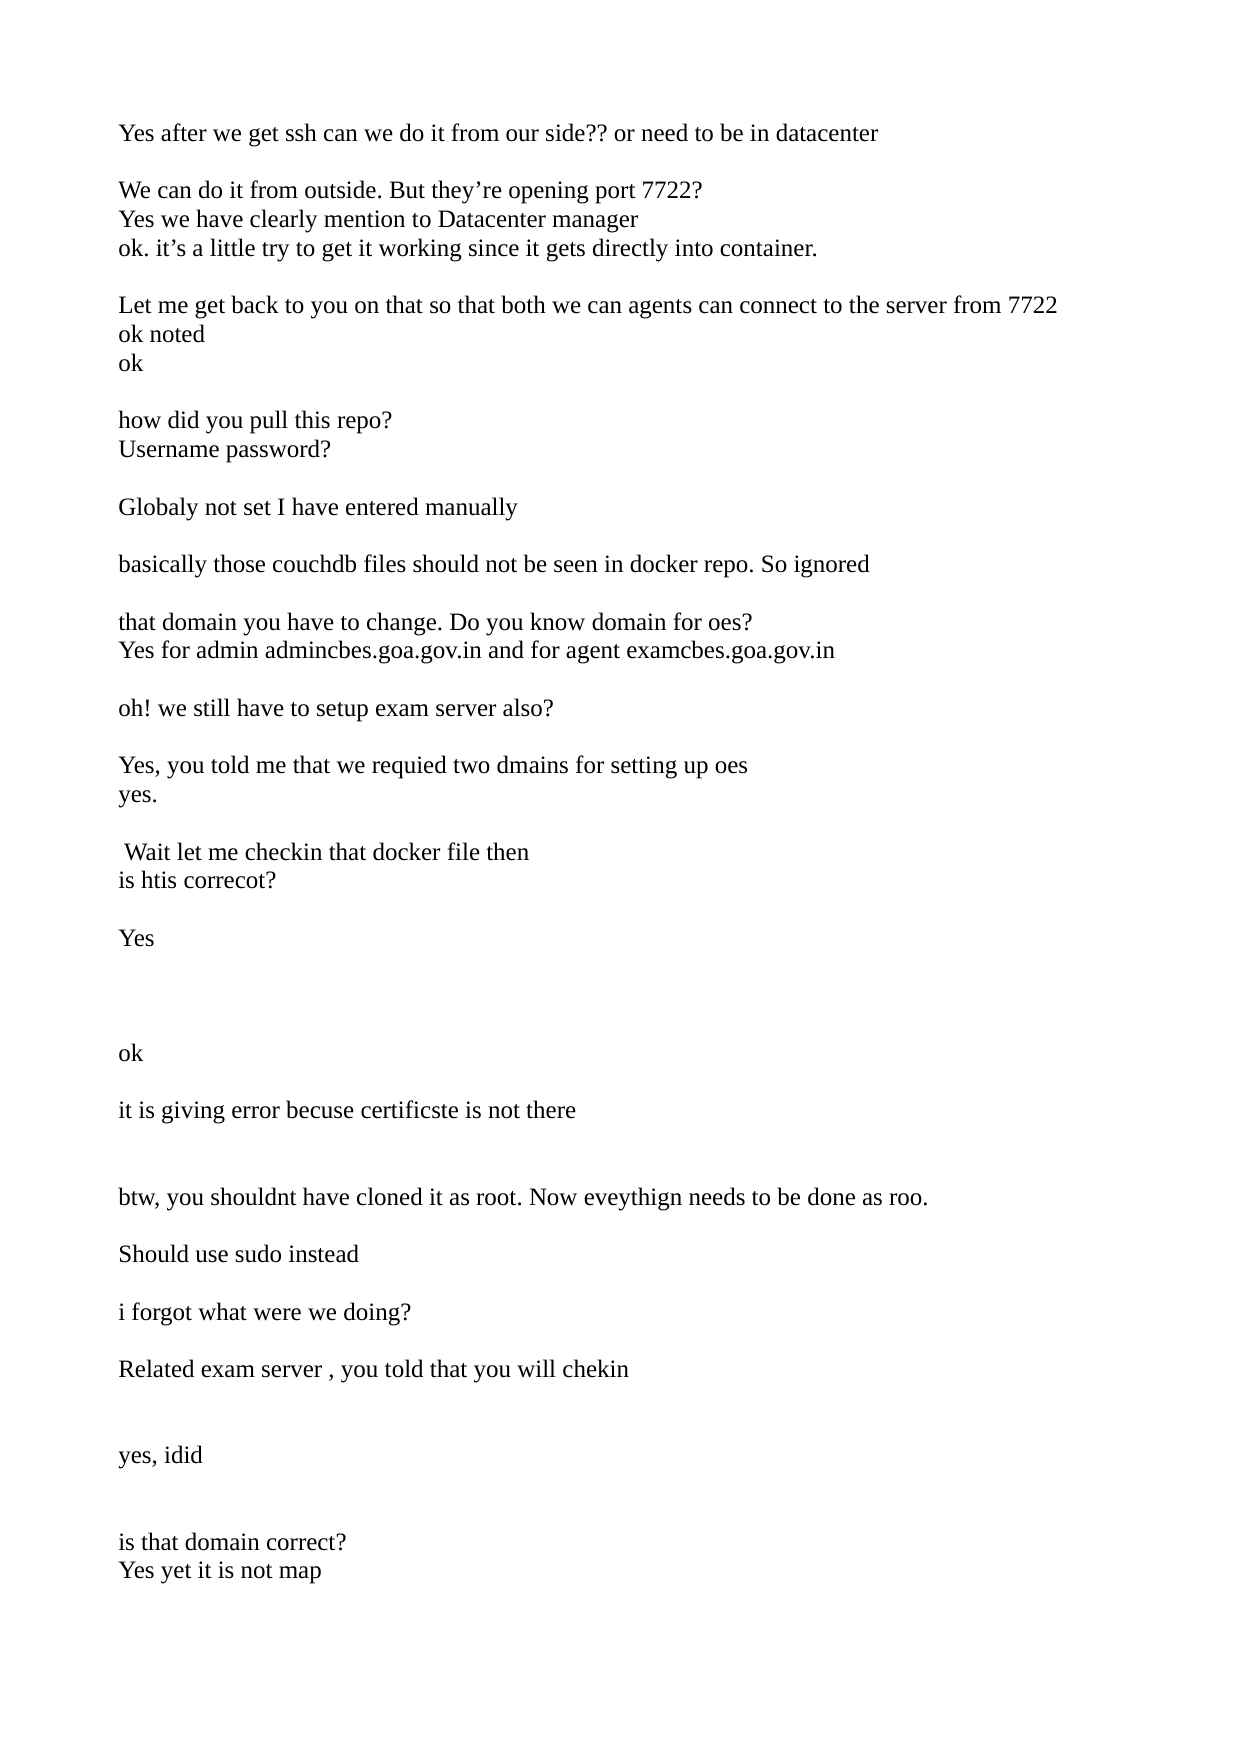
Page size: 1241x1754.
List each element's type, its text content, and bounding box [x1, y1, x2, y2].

text Related exam server , you told that you will chekin [118, 1354, 1122, 1383]
text yes. [118, 779, 1122, 808]
text ok noted [118, 319, 1122, 348]
text Globaly not set I have entered manually [118, 492, 1122, 521]
text Username password? [118, 434, 1122, 463]
text Yes after we get ssh can we do it from our side?? or need to be in datacenter [118, 118, 1122, 147]
text Let me get back to you on that so that both we can agents can connect to the server from 7722 [118, 291, 1122, 319]
text Yes we have clearly mention to Datacenter manager [118, 204, 1122, 233]
text yes, idid [118, 1441, 1122, 1469]
text is htis correcot? [118, 866, 1122, 894]
text i forgot what were we doing? [118, 1297, 1122, 1326]
text Wait let me checkin that docker file then [118, 837, 1122, 866]
text ok. it’s a little try to get it working since it gets directly into container. [118, 233, 1122, 262]
text how did you pull this repo? [118, 406, 1122, 434]
text Yes yet it is not map [118, 1556, 1122, 1584]
text Yes [118, 923, 1122, 952]
text that domain you have to change. Do you know domain for oes? [118, 607, 1122, 636]
text Should use sudo instead [118, 1239, 1122, 1268]
text btw, you shouldnt have cloned it as root. Now eveythign needs to be done as roo. [118, 1182, 1122, 1211]
text oh! we still have to setup exam server also? [118, 693, 1122, 722]
text is that domain correct? [118, 1527, 1122, 1556]
text ok [118, 1038, 1122, 1067]
text Yes for admin admincbes.goa.gov.in and for agent examcbes.goa.gov.in [118, 636, 1122, 664]
text ok [118, 348, 1122, 377]
text basically those couchdb files should not be seen in docker repo. So ignored [118, 549, 1122, 578]
text We can do it from outside. But they’re opening port 7722? [118, 176, 1122, 204]
text it is giving error becuse certificste is not there [118, 1096, 1122, 1124]
text Yes, you told me that we requied two dmains for setting up oes [118, 751, 1122, 779]
